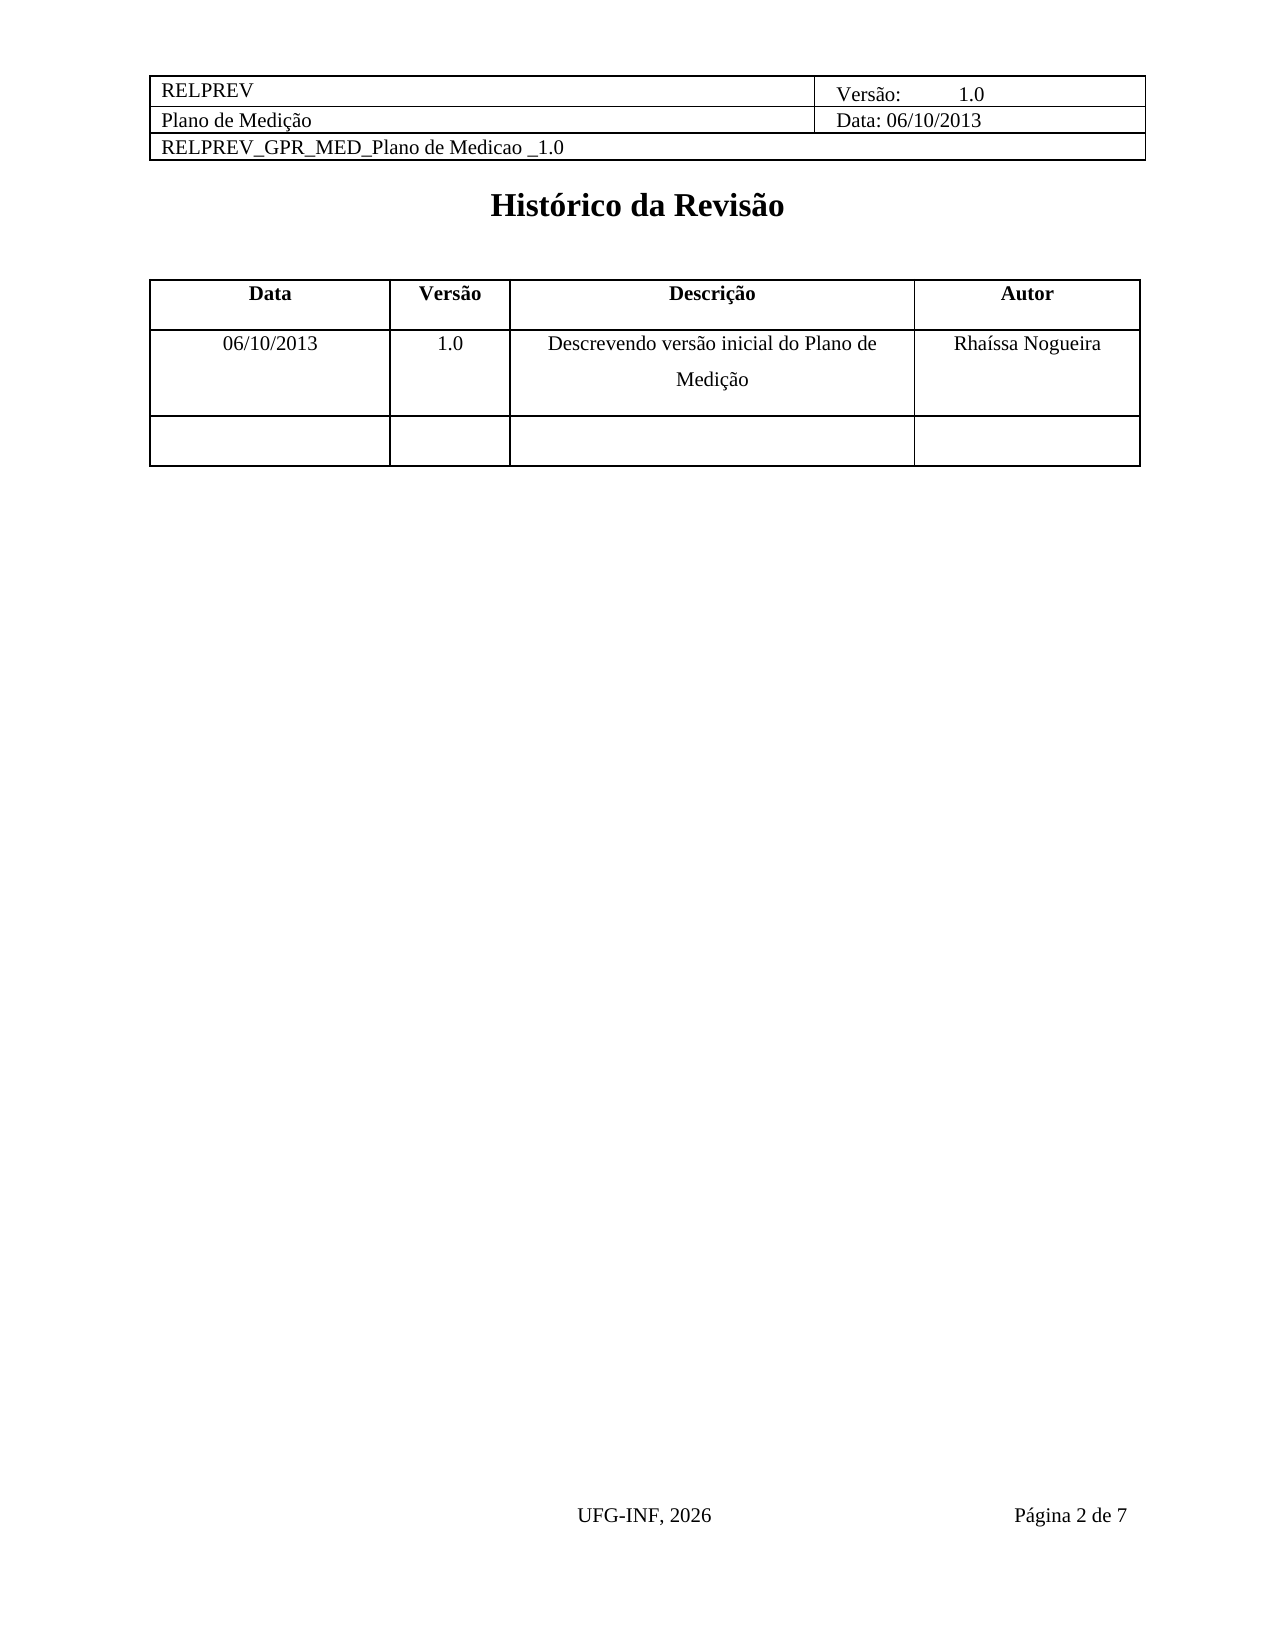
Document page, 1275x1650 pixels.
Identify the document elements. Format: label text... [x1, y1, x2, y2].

table_cell Descrevendo versão inicial do Plano de Medição [511, 331, 914, 415]
table_cell [915, 417, 1139, 465]
table_cell 1.0 [391, 331, 509, 415]
table_header Versão [391, 281, 509, 329]
table_header Descrição [511, 281, 914, 329]
text Histórico da Revisão [150, 185, 1125, 224]
table_cell [151, 417, 389, 465]
table_cell 06/10/2013 [151, 331, 389, 415]
table_cell Rhaíssa Nogueira [915, 331, 1139, 415]
table_header Data [151, 281, 389, 329]
table_cell [391, 417, 509, 465]
table_header Autor [915, 281, 1139, 329]
table_cell [511, 417, 914, 465]
